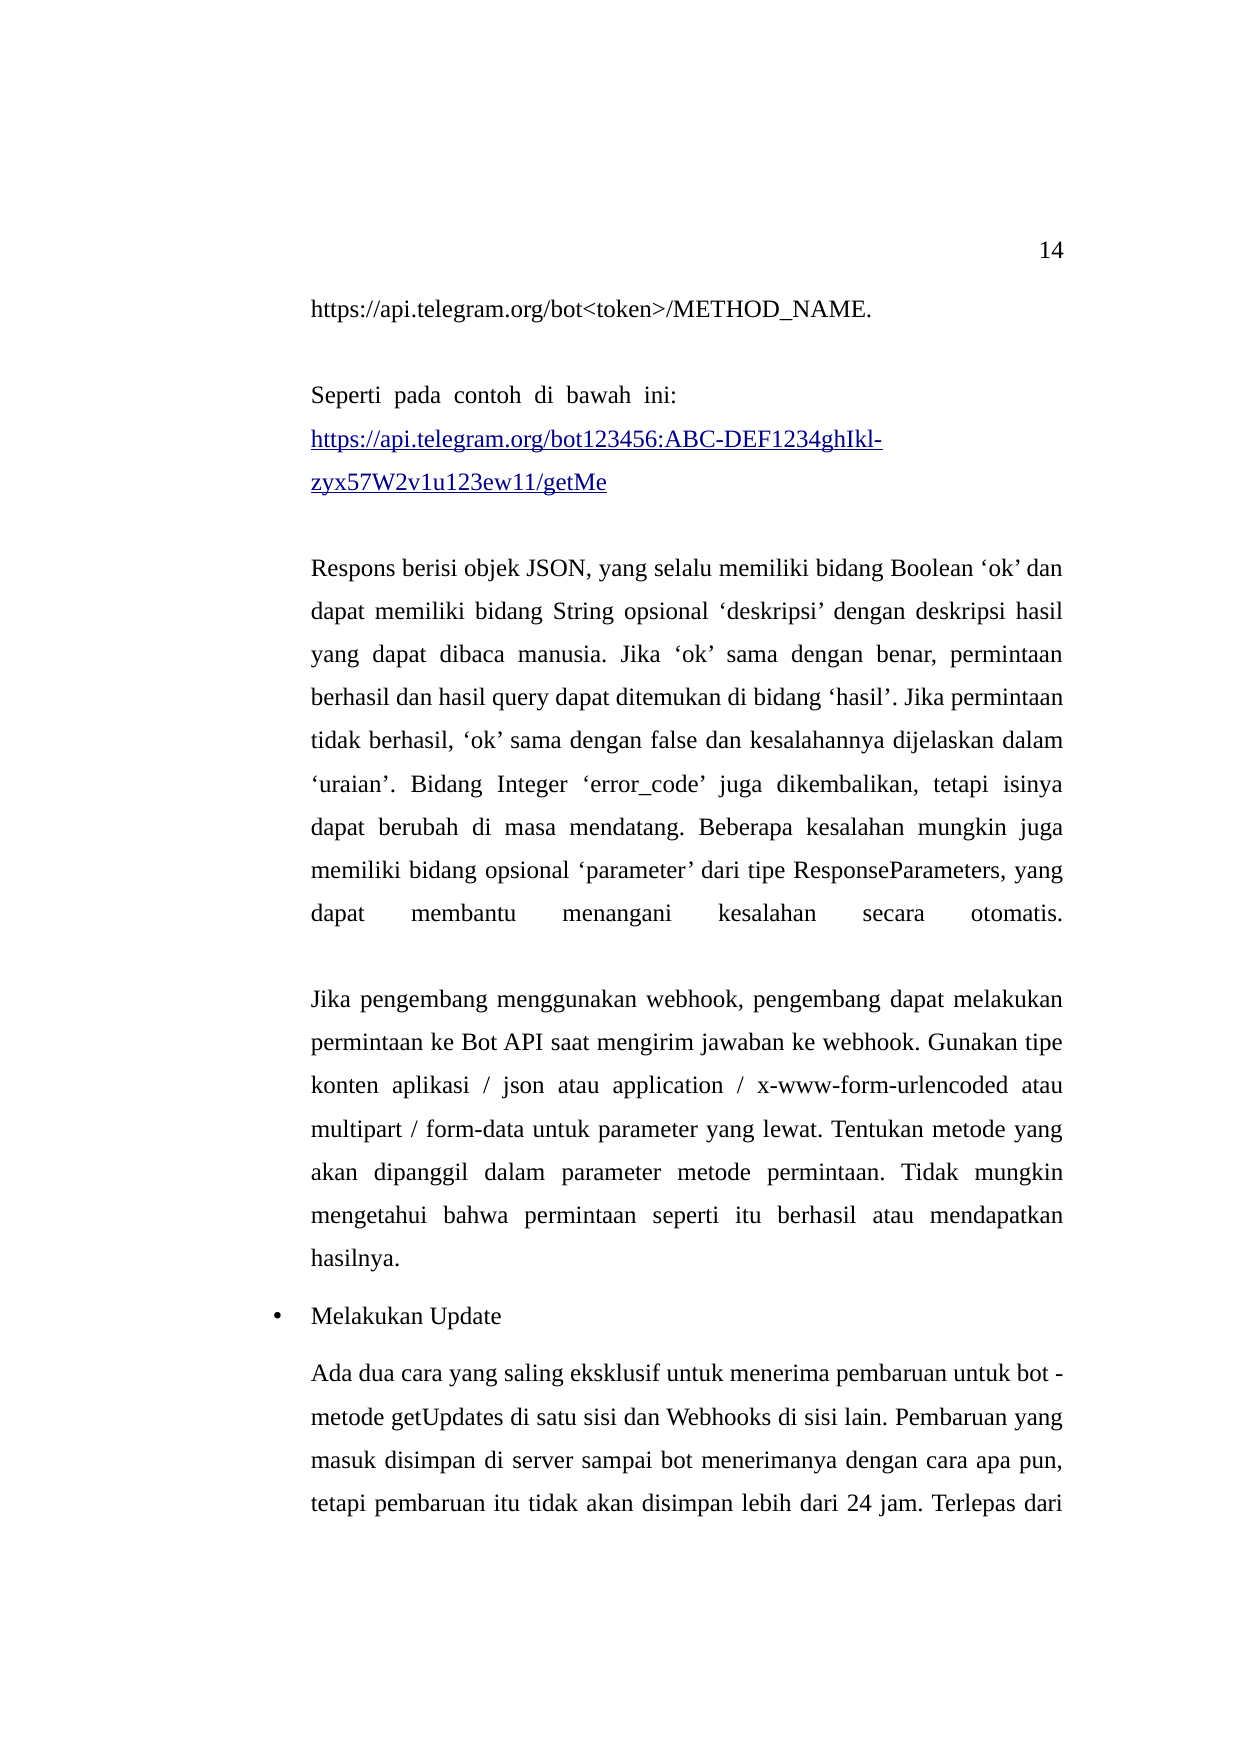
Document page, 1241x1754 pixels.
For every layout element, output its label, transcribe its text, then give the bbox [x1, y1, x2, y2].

list Melakukan Update [273, 1301, 1063, 1329]
list https://api.telegram.org/bot<token>/METHOD_NAME. Sepertixpadaxcontohxdixbawahxini: https://api.telegram.org/bot123456:ABC-DEF1234ghIkl-zyx57W2v1u123ew11/getMe Respons berisi objek JSON, yang selalu memiliki bidang Boolean ‘ok’ dan dapat memiliki bidang String opsional ‘deskripsi’ dengan deskripsi hasil yang dapat dibaca manusia. Jika ‘ok’ sama dengan benar, permintaan berhasil dan hasil query dapat ditemukan di bidang ‘hasil’. Jika permintaan tidak berhasil, ‘ok’ sama dengan false dan kesalahannya dijelaskan dalam ‘uraian’. Bidang Integer ‘error_code’ juga dikembalikan, tetapi isinya dapat berubah di masa mendatang. Beberapa kesalahan mungkin juga memiliki bidang opsional ‘parameter’ dari tipe ResponseParameters, yang dapat membantu menangani kesalahan secara otomatis. Jika pengembang menggunakan webhook, pengembang dapat melakukan permintaan ke Bot API saat mengirim jawaban ke webhook. Gunakan tipe konten aplikasi / json atau application / x-www-form-urlencoded atau multipart / form-data untuk parameter yang lewat. Tentukan metode yang akan dipanggil dalam parameter metode permintaan. Tidak mungkin mengetahui bahwa permintaan seperti itu berhasil atau mendapatkan hasilnya. [273, 294, 1063, 1272]
list Ada dua cara yang saling eksklusif untuk menerima pembaruan untuk bot - metode getUpdates di satu sisi dan Webhooks di sisi lain. Pembaruan yang masuk disimpan di server sampai bot menerimanya dengan cara apa pun, tetapi pembaruan itu tidak akan disimpan lebih dari 24 jam. Terlepas dari [273, 1358, 1063, 1517]
